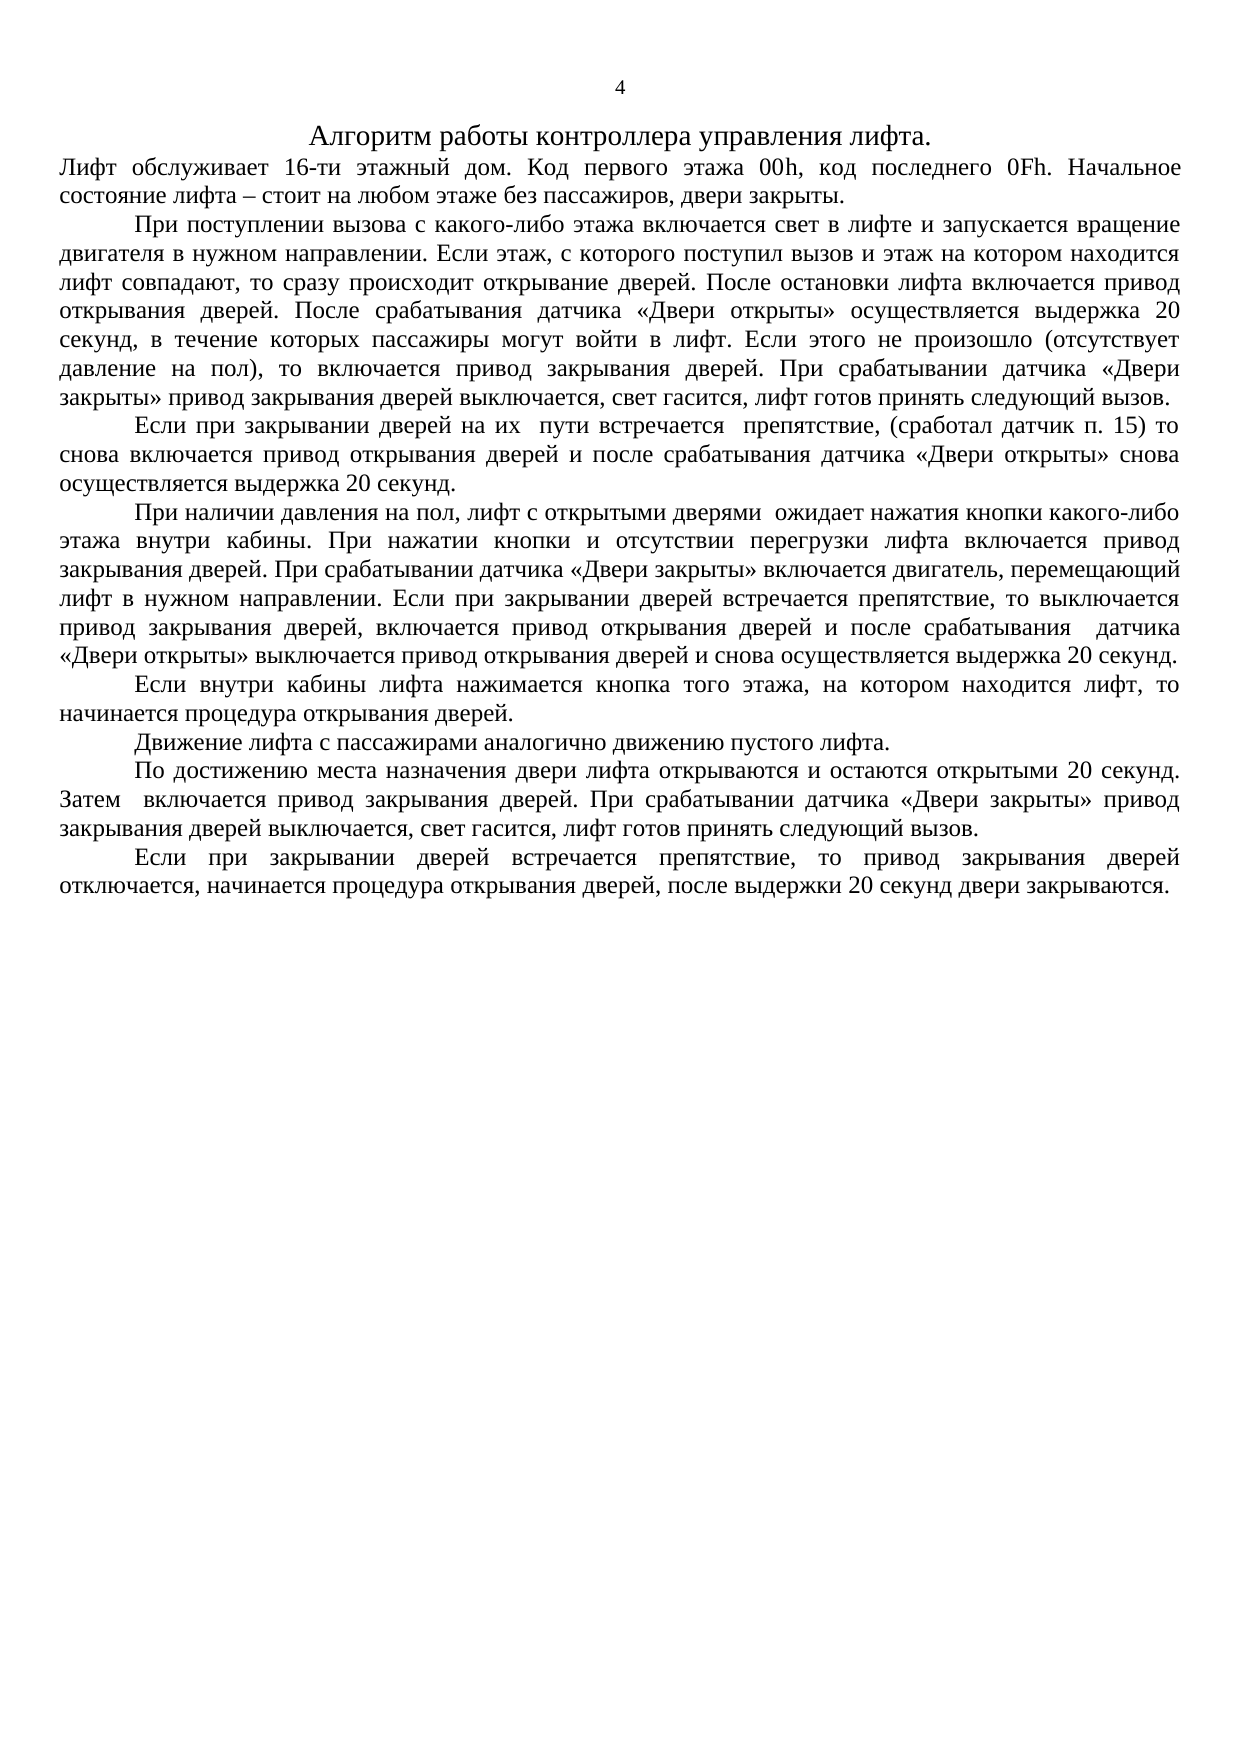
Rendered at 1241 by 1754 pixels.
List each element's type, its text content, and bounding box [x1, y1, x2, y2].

text Движение лифта с пассажирами аналогично движению пустого лифта. [59, 727, 1181, 755]
text По достижению места назначения двери лифта открываются и остаются открытыми 20 секунд. Затем включается привод закрывания дверей. При срабатывании датчика «Двери закрыты» привод закрывания дверей выключается, свет гасится, лифт готов принять следующий вызов. [59, 755, 1181, 842]
text Если при закрывании дверей встречается препятствие, то привод закрывания дверей отключается, начинается процедура открывания дверей, после выдержки 20 секунд двери закрываются. [59, 842, 1181, 899]
text При поступлении вызова с какого-либо этажа включается свет в лифте и запускается вращение двигателя в нужном направлении. Если этаж, с которого поступил вызов и этаж на котором находится лифт совпадают, то сразу происходит открывание дверей. После остановки лифта включается привод открывания дверей. После срабатывания датчика «Двери открыты» осуществляется выдержка 20 секунд, в течение которых пассажиры могут войти в лифт. Если этого не произошло (отсутствует давление на пол), то включается привод закрывания дверей. При срабатывании датчика «Двери закрыты» привод закрывания дверей выключается, свет гасится, лифт готов принять следующий вызов. [59, 209, 1181, 410]
text При наличии давления на пол, лифт с открытыми дверями ожидает нажатия кнопки какого-либо этажа внутри кабины. При нажатии кнопки и отсутствии перегрузки лифта включается привод закрывания дверей. При срабатывании датчика «Двери закрыты» включается двигатель, перемещающий лифт в нужном направлении. Если при закрывании дверей встречается препятствие, то выключается привод закрывания дверей, включается привод открывания дверей и после срабатывания датчика «Двери открыты» выключается привод открывания дверей и снова осуществляется выдержка 20 секунд. [59, 497, 1181, 669]
text Если при закрывании дверей на их пути встречается препятствие, (сработал датчик п. 15) то снова включается привод открывания дверей и после срабатывания датчика «Двери открыты» снова осуществляется выдержка 20 секунд. [59, 410, 1181, 497]
subtitle Алгоритм работы контроллера управления лифта. [59, 118, 1181, 152]
text Если внутри кабины лифта нажимается кнопка того этажа, на котором находится лифт, то начинается процедура открывания дверей. [59, 669, 1181, 727]
text Лифт обслуживает 16-ти этажный дом. Код первого этажа 00h, код последнего 0Fh. Начальное состояние лифта – стоит на любом этаже без пассажиров, двери закрыты. [59, 152, 1181, 209]
